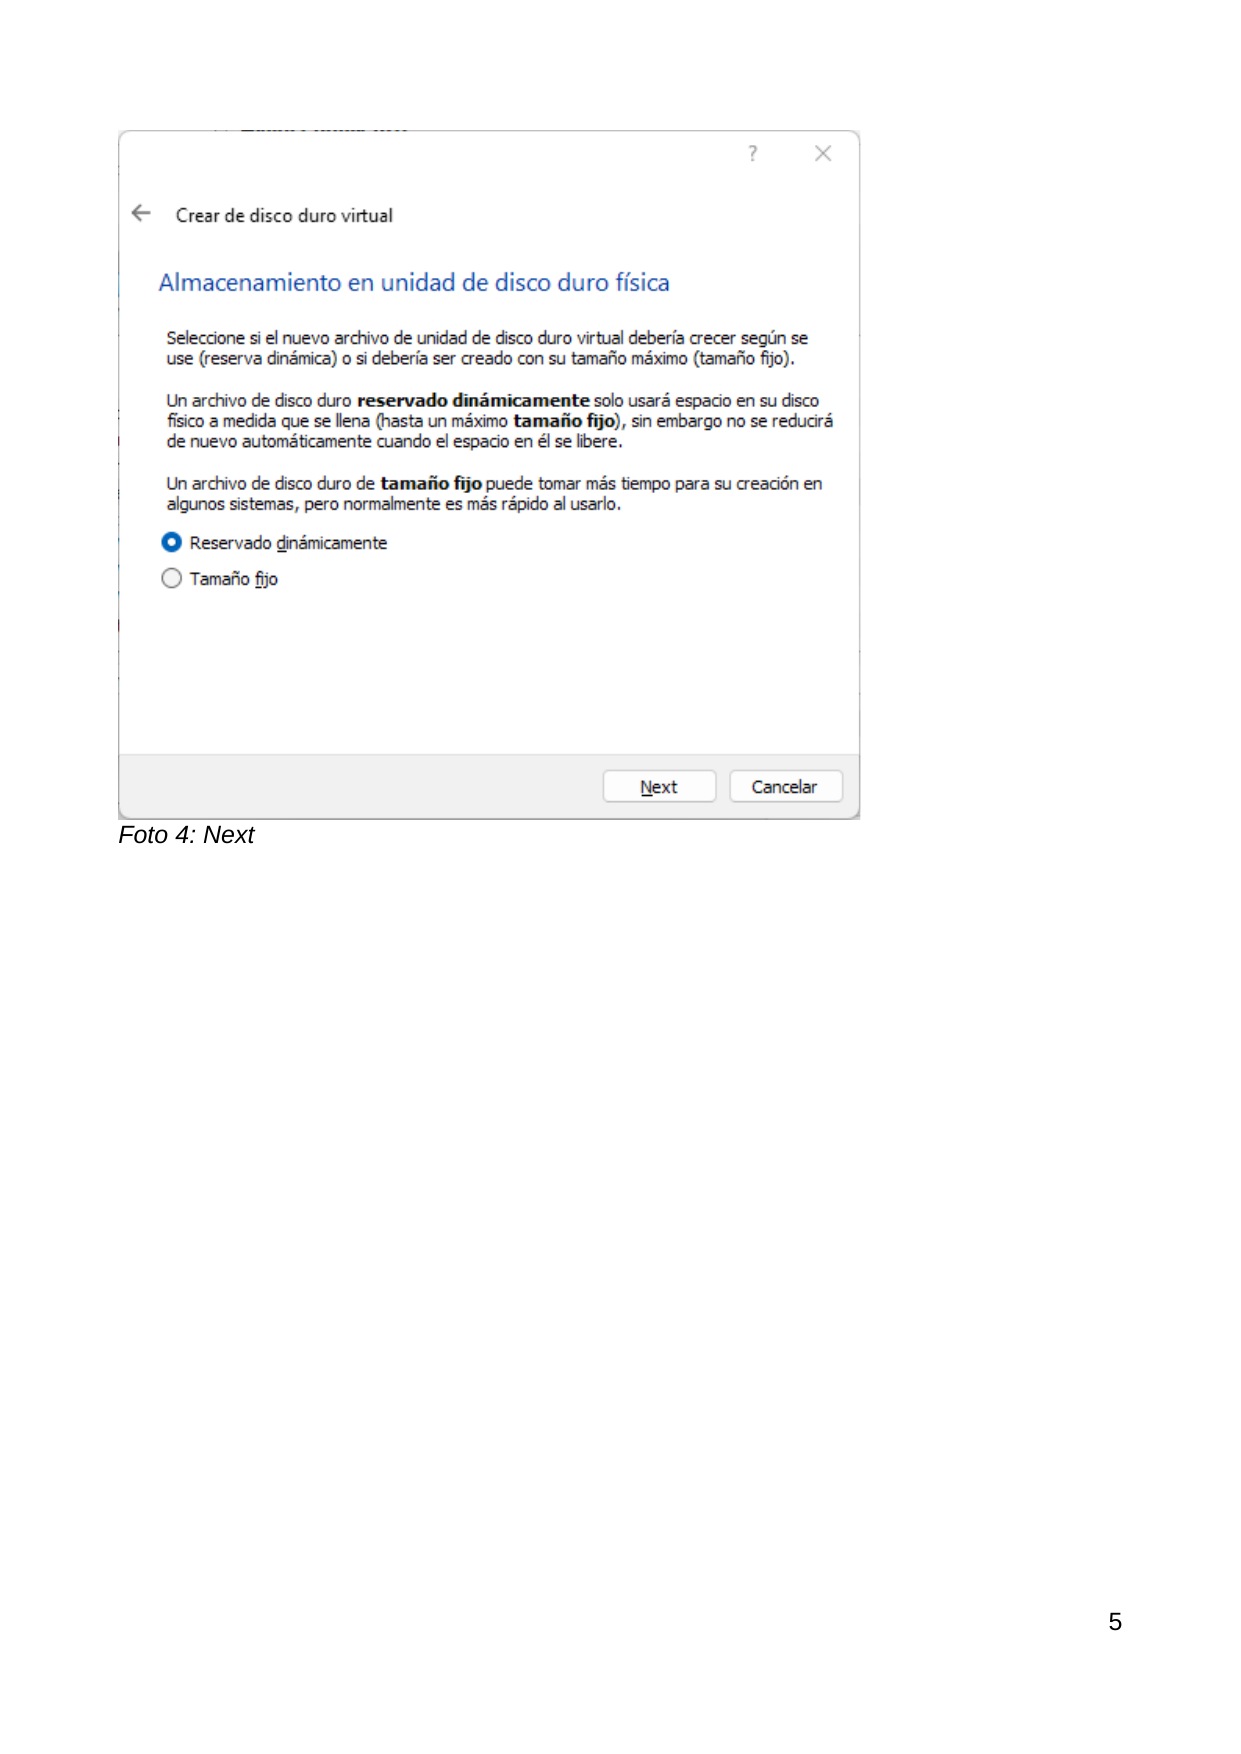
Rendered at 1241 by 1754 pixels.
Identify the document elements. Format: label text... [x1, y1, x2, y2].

picture [118, 130, 861, 820]
text Foto 4: Next [118, 820, 860, 848]
